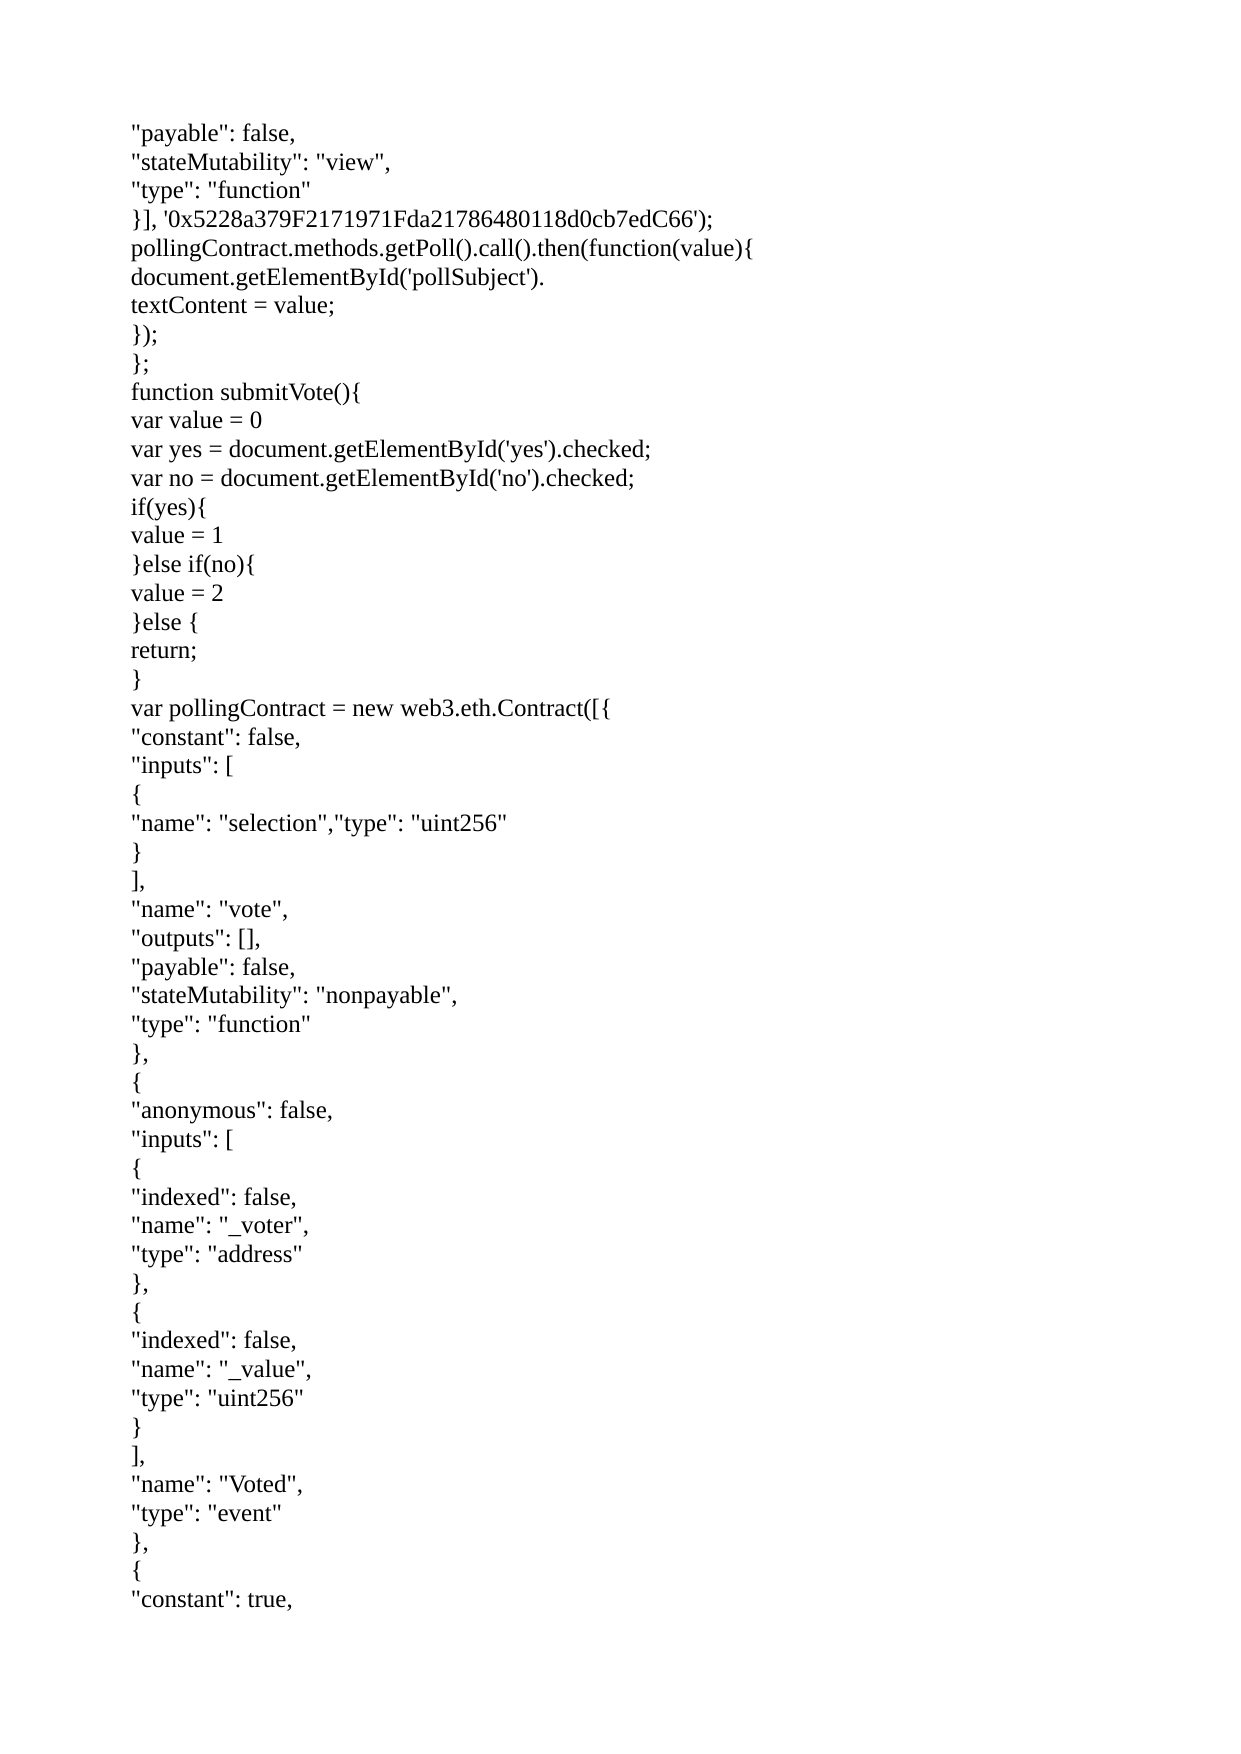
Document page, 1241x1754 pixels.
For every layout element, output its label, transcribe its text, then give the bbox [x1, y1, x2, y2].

text }); [118, 319, 1122, 348]
text "name": "_value", [118, 1354, 1122, 1383]
text "inputs": [ [118, 751, 1122, 779]
text return; [118, 636, 1122, 664]
text pollingContract.methods.getPoll().call().then(function(value){ [118, 233, 1122, 262]
text var yes = document.getElementById('yes').checked; [118, 434, 1122, 463]
text "type": "function" [118, 176, 1122, 204]
text "name": "vote", [118, 894, 1122, 923]
text "type": "event" [118, 1498, 1122, 1527]
text }; [118, 348, 1122, 377]
text document.getElementById('pollSubject'). [118, 262, 1122, 291]
text { [118, 1556, 1122, 1584]
text "type": "uint256" [118, 1383, 1122, 1412]
text }else if(no){ [118, 549, 1122, 578]
text "payable": false, [118, 118, 1122, 147]
text }, [118, 1038, 1122, 1067]
text "outputs": [], [118, 923, 1122, 952]
text "anonymous": false, [118, 1096, 1122, 1124]
text }else { [118, 607, 1122, 636]
text "name": "Voted", [118, 1469, 1122, 1498]
text "stateMutability": "nonpayable", [118, 981, 1122, 1009]
text "stateMutability": "view", [118, 147, 1122, 176]
text { [118, 1067, 1122, 1096]
text { [118, 1297, 1122, 1326]
text ], [118, 866, 1122, 894]
text } [118, 837, 1122, 866]
text }, [118, 1268, 1122, 1297]
text "constant": true, [118, 1584, 1122, 1613]
text { [118, 1153, 1122, 1182]
text var no = document.getElementById('no').checked; [118, 463, 1122, 492]
text function submitVote(){ [118, 377, 1122, 406]
text "payable": false, [118, 952, 1122, 981]
text "indexed": false, [118, 1182, 1122, 1211]
text textContent = value; [118, 291, 1122, 319]
text var pollingContract = new web3.eth.Contract([{ [118, 693, 1122, 722]
text var value = 0 [118, 406, 1122, 434]
text "type": "function" [118, 1009, 1122, 1038]
text ], [118, 1441, 1122, 1469]
text "type": "address" [118, 1239, 1122, 1268]
text "inputs": [ [118, 1124, 1122, 1153]
text value = 2 [118, 578, 1122, 607]
text } [118, 664, 1122, 693]
text "constant": false, [118, 722, 1122, 751]
text }], '0x5228a379F2171971Fda21786480118d0cb7edC66'); [118, 204, 1122, 233]
text "name": "_voter", [118, 1211, 1122, 1239]
text "indexed": false, [118, 1326, 1122, 1354]
text }, [118, 1527, 1122, 1556]
text if(yes){ [118, 492, 1122, 521]
text "name": "selection","type": "uint256" [118, 808, 1122, 837]
text value = 1 [118, 521, 1122, 549]
text { [118, 779, 1122, 808]
text } [118, 1412, 1122, 1441]
